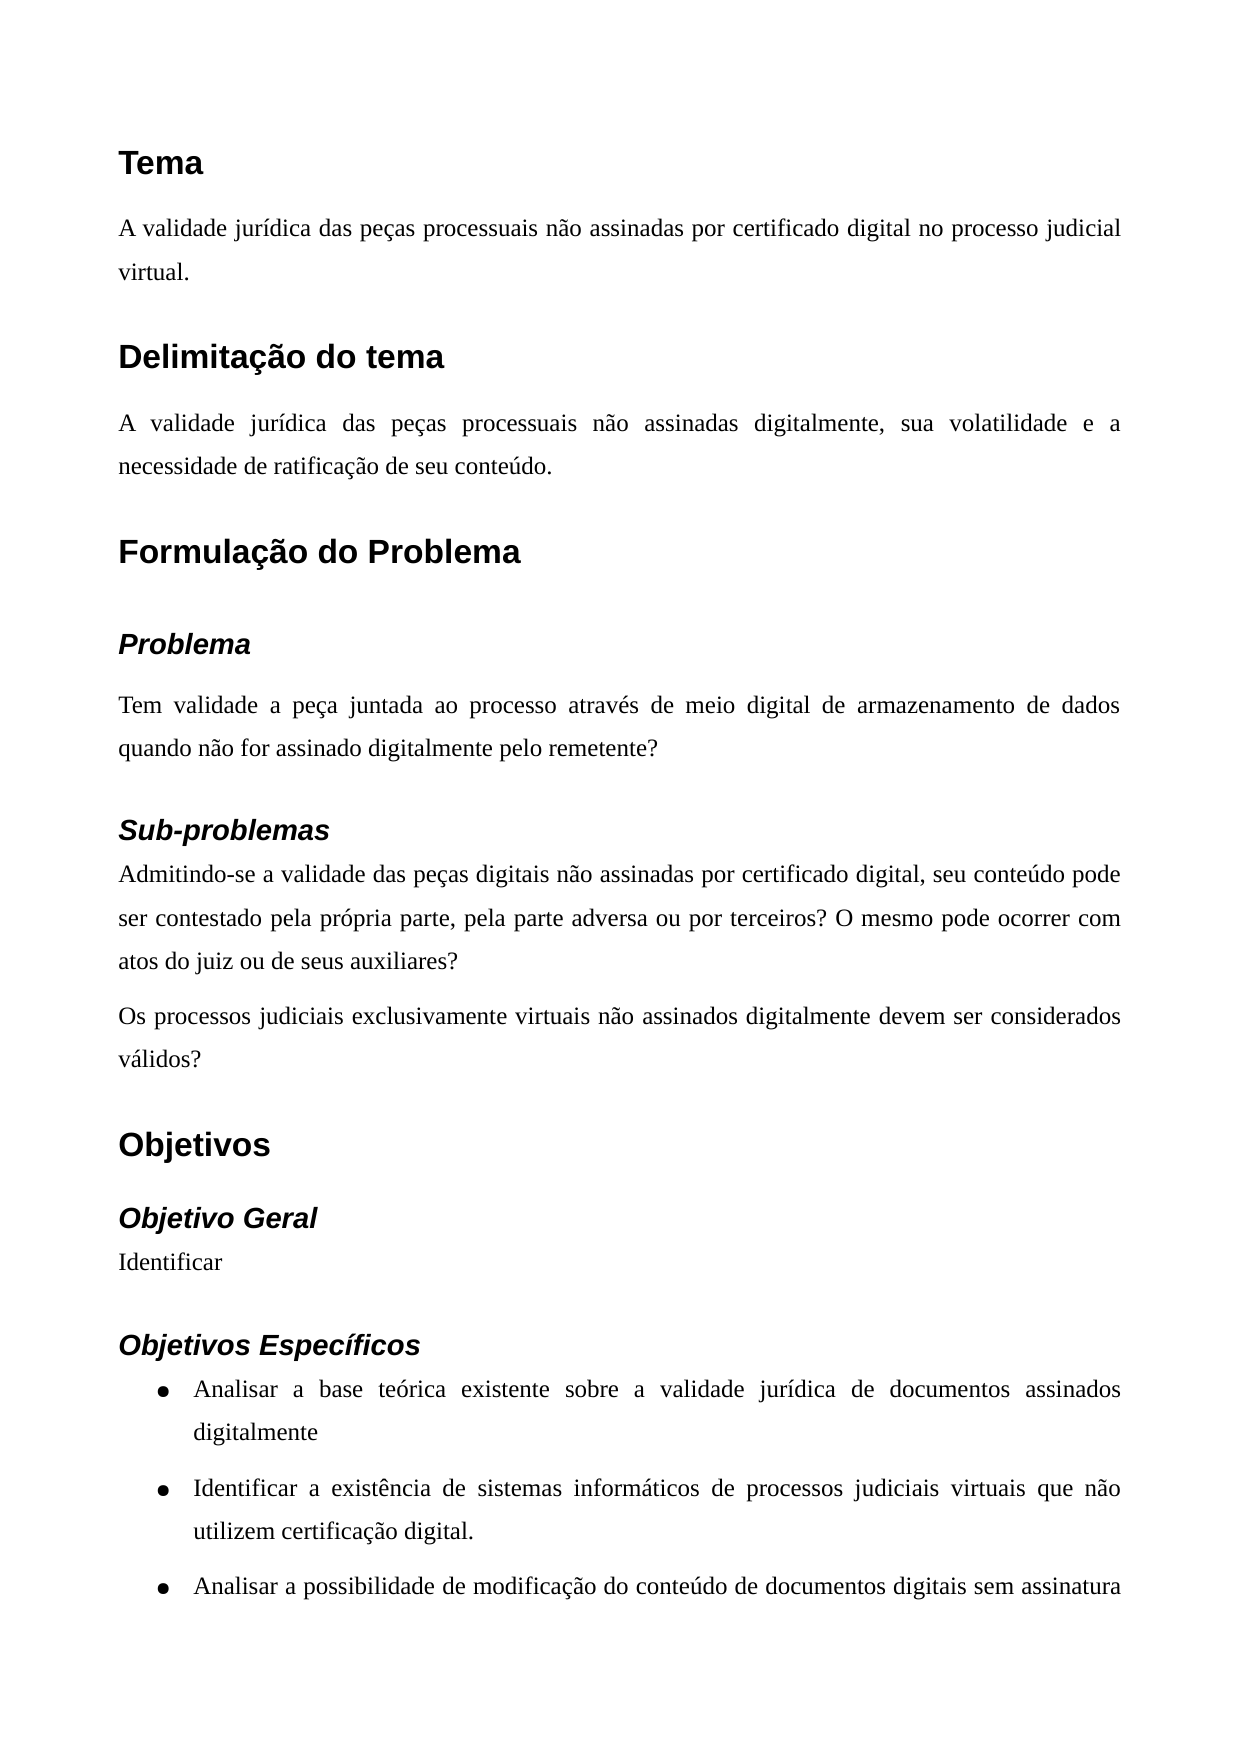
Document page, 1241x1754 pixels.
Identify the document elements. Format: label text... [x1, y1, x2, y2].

subtitle Objetivos Específicos [118, 1328, 1122, 1361]
list Analisar a base teórica existente sobre a validade jurídica de documentos assinados digitalmente [156, 1374, 1122, 1446]
subtitle Formulação do Problema [118, 531, 1122, 570]
text Admitindo-se a validade das peças digitais não assinadas por certificado digital, seu conteúdo pode ser contestado pela própria parte, pela parte adversa ou por terceiros? O mesmo pode ocorrer com atos do juiz ou de seus auxiliares? [118, 859, 1122, 974]
subtitle Problema [118, 627, 1122, 660]
subtitle Delimitação do tema [118, 337, 1122, 376]
subtitle Tema [118, 143, 1122, 182]
text A validade jurídica das peças processuais não assinadas digitalmente, sua volatilidade e a necessidade de ratificação de seu conteúdo. [118, 408, 1122, 479]
list Analisar a possibilidade de modificação do conteúdo de documentos digitais sem assinatura [156, 1571, 1122, 1600]
subtitle Objetivos [118, 1125, 1122, 1164]
text Identificar [118, 1247, 1122, 1276]
subtitle Objetivo Geral [118, 1201, 1122, 1235]
text Os processos judiciais exclusivamente virtuais não assinados digitalmente devem ser considerados válidos? [118, 1001, 1122, 1073]
text A validade jurídica das peças processuais não assinadas por certificado digital no processo judicial virtual. [118, 213, 1122, 285]
subtitle Sub-problemas [118, 813, 1122, 847]
text Tem validade a peça juntada ao processo através de meio digital de armazenamento de dados quando não for assinado digitalmente pelo remetente? [118, 690, 1122, 762]
list Identificar a existência de sistemas informáticos de processos judiciais virtuais que não utilizem certificação digital. [156, 1473, 1122, 1544]
